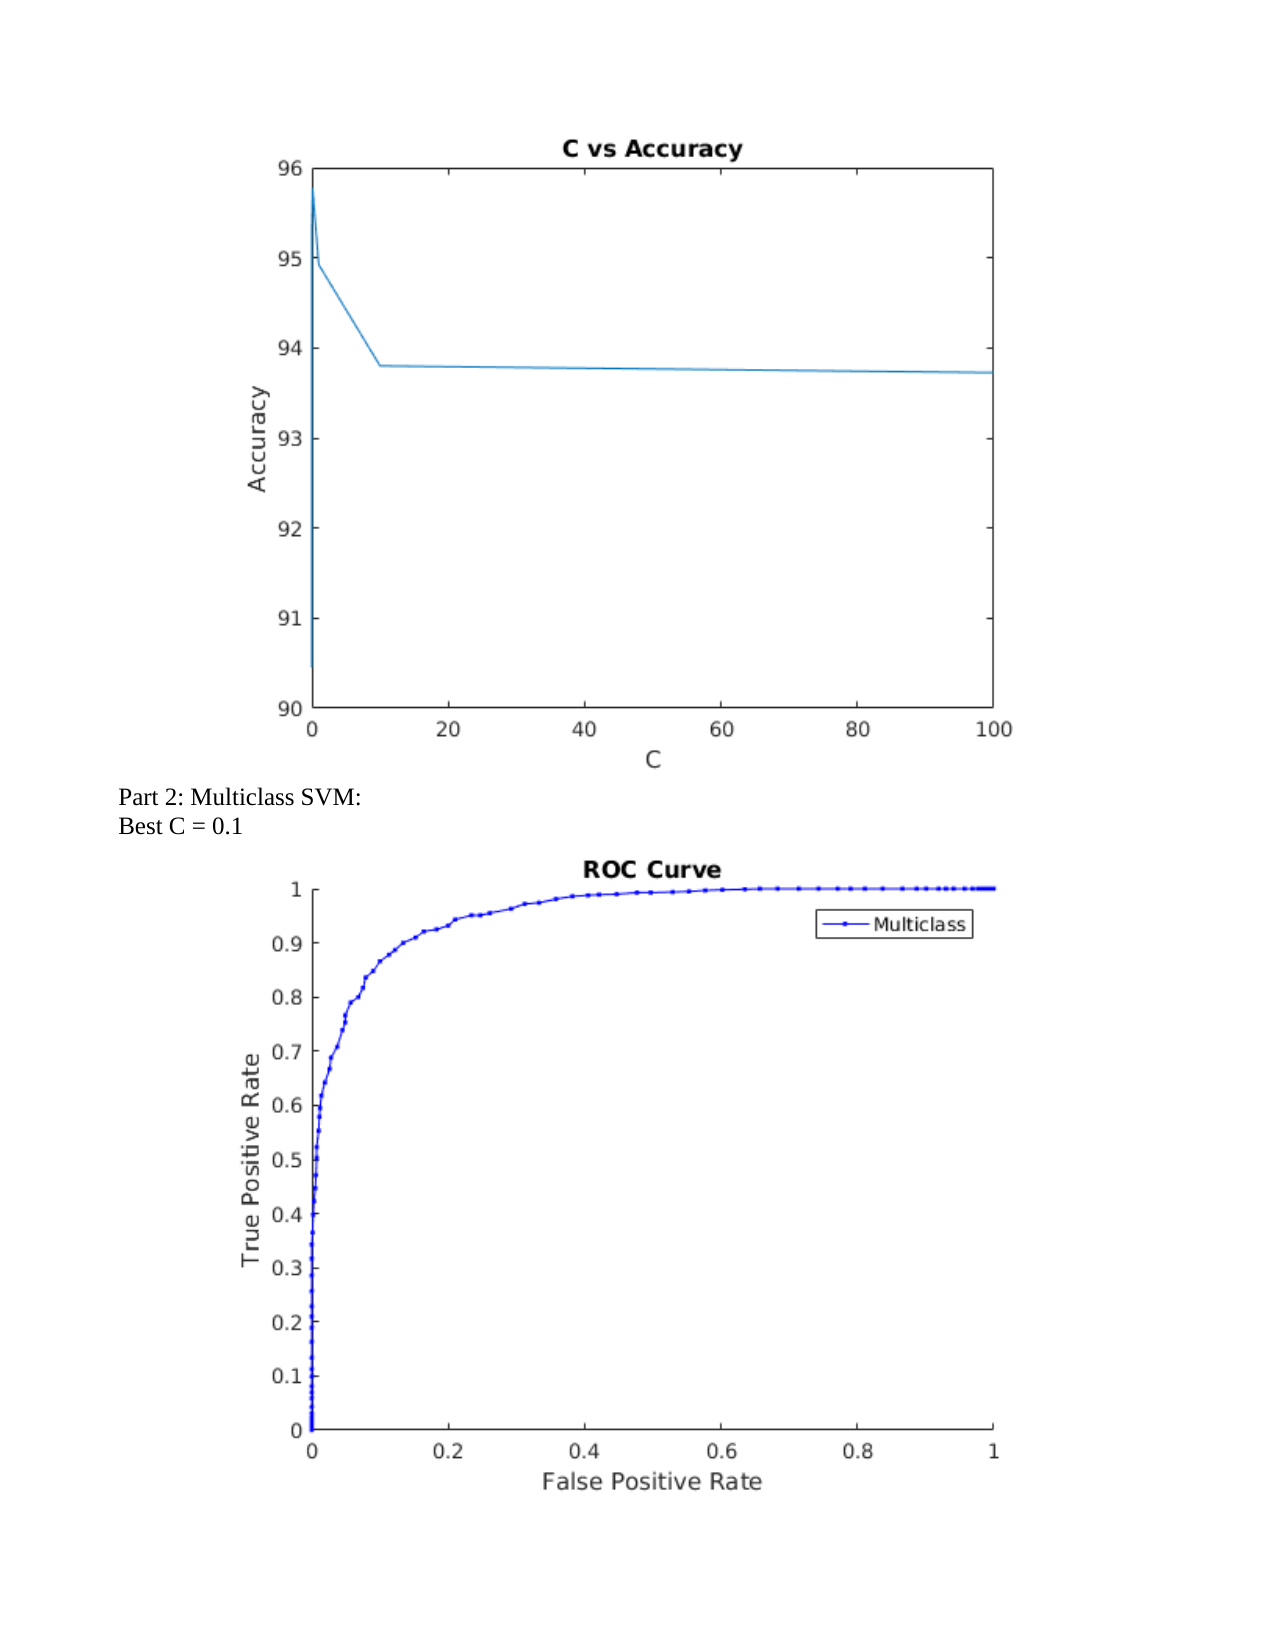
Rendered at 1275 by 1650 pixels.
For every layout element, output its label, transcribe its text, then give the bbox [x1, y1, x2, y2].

text Best C = 0.1 [118, 811, 1157, 839]
text Part 2: Multiclass SVM: [118, 118, 1157, 811]
picture [198, 118, 1077, 782]
picture [198, 839, 1077, 1504]
